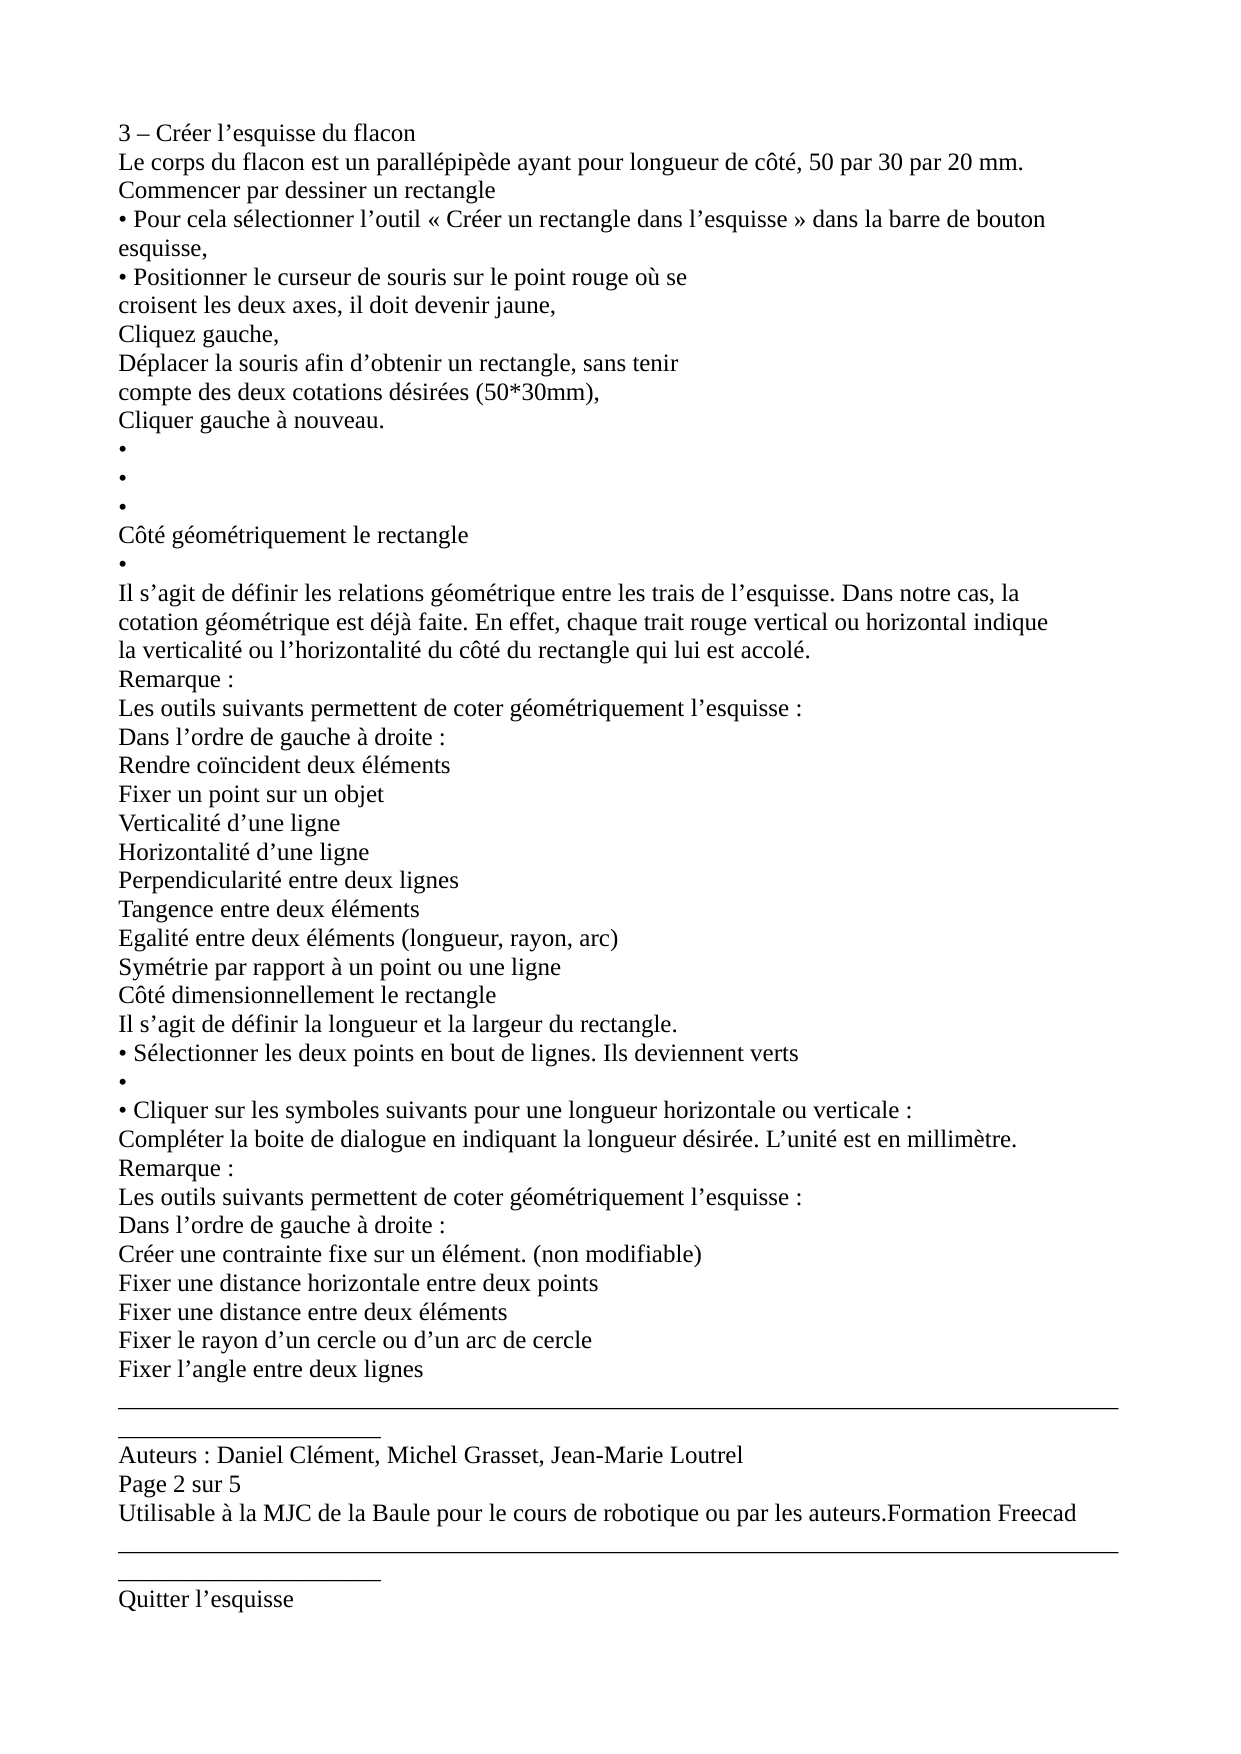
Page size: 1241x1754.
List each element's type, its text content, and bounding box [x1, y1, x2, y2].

text Fixer le rayon d’un cercle ou d’un arc de cercle [118, 1326, 1122, 1354]
text Remarque : [118, 1153, 1122, 1182]
text • Cliquer sur les symboles suivants pour une longueur horizontale ou verticale : [118, 1096, 1122, 1124]
text Dans l’ordre de gauche à droite : [118, 722, 1122, 751]
text Fixer une distance horizontale entre deux points [118, 1268, 1122, 1297]
text • Pour cela sélectionner l’outil « Créer un rectangle dans l’esquisse » dans la barre de bouton [118, 204, 1122, 233]
text Egalité entre deux éléments (longueur, rayon, arc) [118, 923, 1122, 952]
text _____________________________________________________________________________________________________ [118, 1527, 1122, 1584]
text compte des deux cotations désirées (50*30mm), [118, 377, 1122, 406]
text Horizontalité d’une ligne [118, 837, 1122, 866]
text • [118, 492, 1122, 521]
text • [118, 549, 1122, 578]
text Quitter l’esquisse [118, 1584, 1122, 1613]
text Utilisable à la MJC de la Baule pour le cours de robotique ou par les auteurs.Formation Freecad [118, 1498, 1122, 1527]
text Symétrie par rapport à un point ou une ligne [118, 952, 1122, 981]
text Déplacer la souris afin d’obtenir un rectangle, sans tenir [118, 348, 1122, 377]
text Fixer un point sur un objet [118, 779, 1122, 808]
text Cliquez gauche, [118, 319, 1122, 348]
text Il s’agit de définir la longueur et la largeur du rectangle. [118, 1009, 1122, 1038]
text Remarque : [118, 664, 1122, 693]
text Les outils suivants permettent de coter géométriquement l’esquisse : [118, 1182, 1122, 1211]
text Fixer l’angle entre deux lignes [118, 1354, 1122, 1383]
text cotation géométrique est déjà faite. En effet, chaque trait rouge vertical ou horizontal indique [118, 607, 1122, 636]
text Dans l’ordre de gauche à droite : [118, 1211, 1122, 1239]
text croisent les deux axes, il doit devenir jaune, [118, 291, 1122, 319]
text Tangence entre deux éléments [118, 894, 1122, 923]
text 3 – Créer l’esquisse du flacon [118, 118, 1122, 147]
text Commencer par dessiner un rectangle [118, 176, 1122, 204]
text Créer une contrainte fixe sur un élément. (non modifiable) [118, 1239, 1122, 1268]
text • [118, 434, 1122, 463]
text Verticalité d’une ligne [118, 808, 1122, 837]
text Rendre coïncident deux éléments [118, 751, 1122, 779]
text Le corps du flacon est un parallépipède ayant pour longueur de côté, 50 par 30 par 20 mm. [118, 147, 1122, 176]
text Auteurs : Daniel Clément, Michel Grasset, Jean-Marie Loutrel [118, 1441, 1122, 1469]
text Perpendicularité entre deux lignes [118, 866, 1122, 894]
text • [118, 1067, 1122, 1096]
text Côté dimensionnellement le rectangle [118, 981, 1122, 1009]
text • [118, 463, 1122, 492]
text la verticalité ou l’horizontalité du côté du rectangle qui lui est accolé. [118, 636, 1122, 664]
text Compléter la boite de dialogue en indiquant la longueur désirée. L’unité est en millimètre. [118, 1124, 1122, 1153]
text _____________________________________________________________________________________________________ [118, 1383, 1122, 1441]
text • Sélectionner les deux points en bout de lignes. Ils deviennent verts [118, 1038, 1122, 1067]
text Page 2 sur 5 [118, 1469, 1122, 1498]
text esquisse, [118, 233, 1122, 262]
text Côté géométriquement le rectangle [118, 521, 1122, 549]
text Cliquer gauche à nouveau. [118, 406, 1122, 434]
text Les outils suivants permettent de coter géométriquement l’esquisse : [118, 693, 1122, 722]
text Il s’agit de définir les relations géométrique entre les trais de l’esquisse. Dans notre cas, la [118, 578, 1122, 607]
text Fixer une distance entre deux éléments [118, 1297, 1122, 1326]
text • Positionner le curseur de souris sur le point rouge où se [118, 262, 1122, 291]
